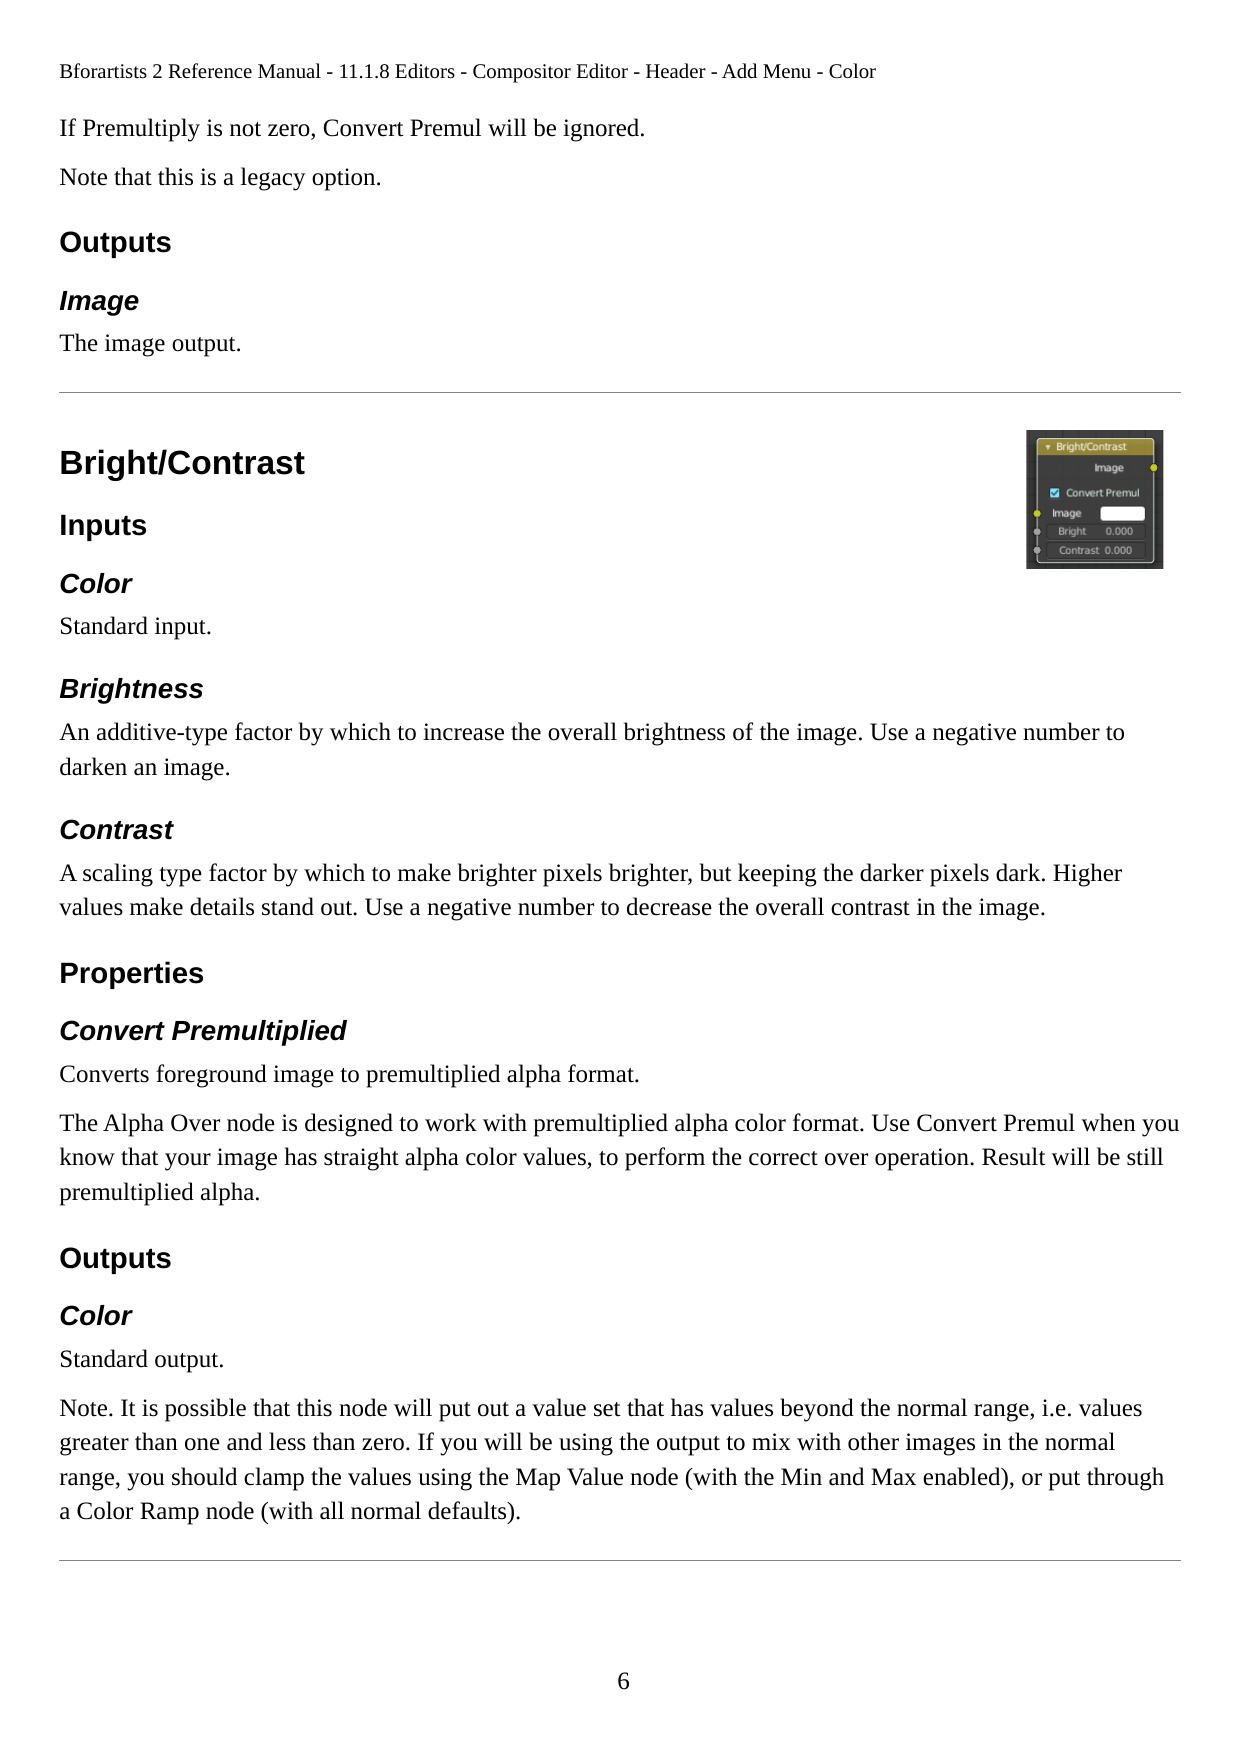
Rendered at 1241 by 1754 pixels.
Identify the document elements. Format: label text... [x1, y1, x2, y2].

text Standard output. [59, 1344, 1181, 1372]
subtitle Brightness [59, 673, 1181, 705]
text Converts foreground image to premultiplied alpha format. [59, 1059, 1181, 1088]
subtitle Convert Premultiplied [59, 1014, 1181, 1046]
subtitle Inputs [59, 508, 1026, 542]
subtitle Color [59, 567, 1181, 599]
subtitle Outputs [59, 225, 1181, 259]
subtitle [1164, 442, 1181, 481]
picture [1026, 430, 1164, 569]
text The image output. [59, 328, 1181, 357]
subtitle Properties [59, 956, 1181, 989]
text Note. It is possible that this node will put out a value set that has values beyond the normal range, i.e. values greater than one and less than zero. If you will be using the output to mix with other images in the normal range, you should clamp the values using the Map Value node (with the Min and Max enabled), or put through a Color Ramp node (with all normal defaults). [59, 1393, 1181, 1525]
text A scaling type factor by which to make brighter pixels brighter, but keeping the darker pixels dark. Higher values make details stand out. Use a negative number to decrease the overall contrast in the image. [59, 858, 1181, 921]
text Note that this is a legacy option. [59, 162, 1181, 190]
subtitle Image [59, 284, 1181, 316]
text Standard input. [59, 611, 1181, 640]
text The Alpha Over node is designed to work with premultiplied alpha color format. Use Convert Premul when you know that your image has straight alpha color values, to perform the correct over operation. Result will be still premultiplied alpha. [59, 1108, 1181, 1206]
subtitle Contrast [59, 813, 1181, 845]
text If Premultiply is not zero, Convert Premul will be ignored. [59, 113, 1181, 141]
subtitle Outputs [59, 1241, 1181, 1274]
subtitle Color [59, 1299, 1181, 1331]
subtitle [1164, 508, 1181, 542]
subtitle Bright/Contrast [59, 442, 1026, 481]
text An additive-type factor by which to increase the overall brightness of the image. Use a negative number to darken an image. [59, 717, 1181, 781]
